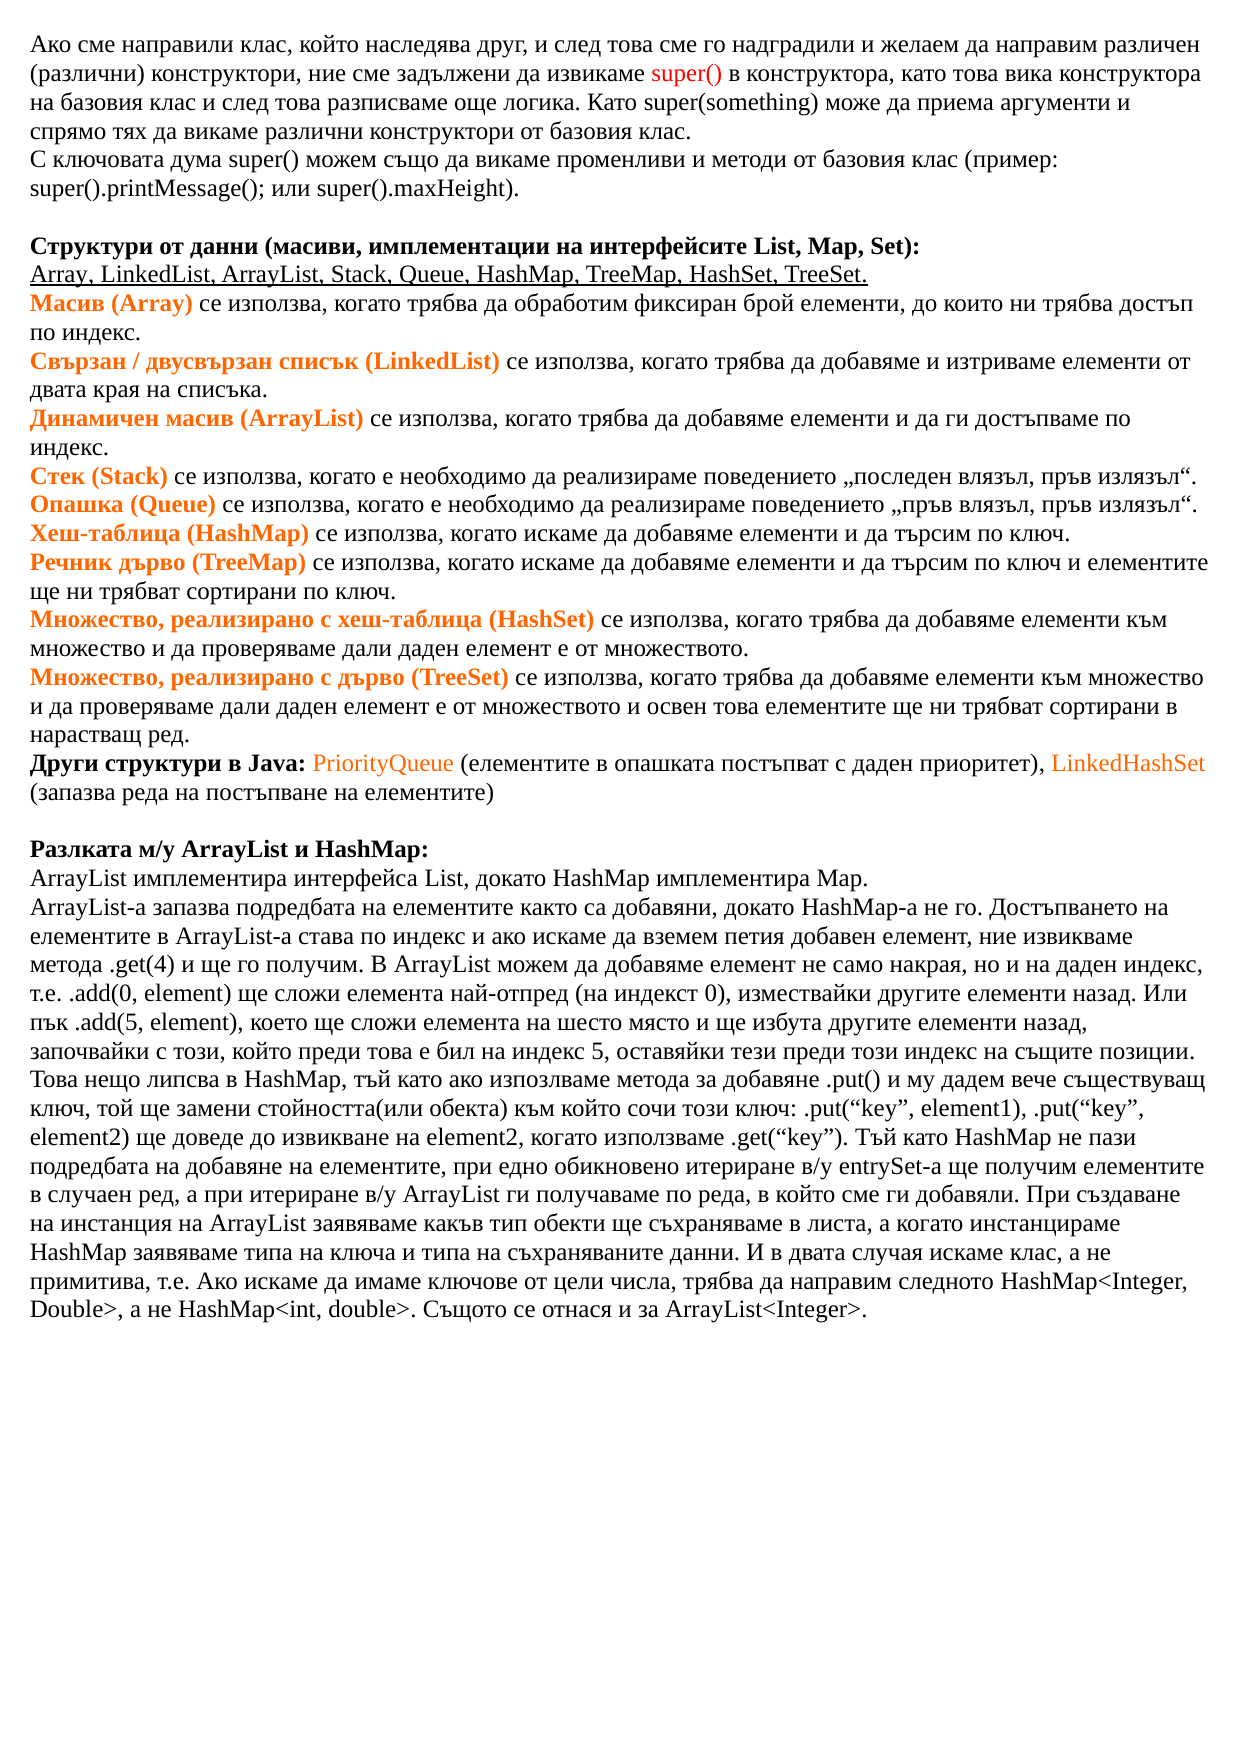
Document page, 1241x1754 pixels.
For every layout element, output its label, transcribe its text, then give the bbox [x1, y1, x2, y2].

text Структури от данни (масиви, имплементации на интерфейсите List, Map, Set): Array, LinkedList, ArrayList, Stack, Queue, HashMap, TreeMap, HashSet, TreeSet. Масив (Array) се използва, когато трябва да обработим фиксиран брой елементи, до които ни трябва достъп по индекс. Свързан / двусвързан списък (LinkedList) се използва, когато трябва да добавяме и изтриваме елементи от двата края на списъка. Динамичен масив (ArrayList) се използва, когато трябва да добавяме елементи и да ги достъпваме по индекс. Стек (Stack) се използва, когато е необходимо да реализираме поведението „последен влязъл, пръв излязъл“. Опашка (Queue) се използва, когато е необходимо да реализираме поведението „пръв влязъл, пръв излязъл“. Хеш-таблица (HashMap) се използва, когато искаме да добавяме елементи и да търсим по ключ. Речник дърво (TreeMap) се използва, когато искаме да добавяме елементи и да търсим по ключ и елементите ще ни трябват сортирани по ключ. Множество, реализирано с хеш-таблица (HashSet) се използва, когато трябва да добавяме елементи към множество и да проверяваме дали даден елемент е от множеството. Множество, реализирано с дърво (TreeSet) се използва, когато трябва да добавяме елементи към множество и да проверяваме дали даден елемент е от множеството и освен това елементите ще ни трябват сортирани в нарастващ ред. Други структури в Java: PriorityQueue (елементите в опашката постъпват с даден приоритет), LinkedHashSet (запазва реда на постъпване на елементите) [29, 231, 1211, 806]
text Ако сме направили клас, който наследява друг, и след това сме го надградили и желаем да направим различен (различни) конструктори, ние сме задължени да извикаме super() в конструктора, като това вика конструктора на базовия клас и след това разписваме още логика. Като super(something) може да приема аргументи и спрямо тях да викаме различни конструктори от базовия клас. С ключовата дума super() можем също да викаме променливи и методи от базовия клас (пример: super().printMessage(); или super().maxHeight). [29, 29, 1211, 231]
text Разлката м/у ArrayList и HashMap: ArrayList имплементира интерфейса List, докато HashMap имплементира Map. ArrayList-а запазва подредбата на елементите както са добавяни, докато HashMap-а не го. Достъпването на елементите в ArrayList-а става по индекс и ако искаме да вземем петия добавен елемент, ние извикваме метода .get(4) и ще го получим. В ArrayList можем да добавяме елемент не само накрая, но и на даден индекс, т.е. .add(0, element) ще сложи елемента най-отпред (на индекст 0), измествайки другите елементи назад. Или пък .add(5, element), което ще сложи елемента на шесто място и ще избута другите елементи назад, започвайки с този, който преди това е бил на индекс 5, оставяйки тези преди този индекс на същите позиции. Това нещо липсва в HashMap, тъй като ако изпозлваме метода за добавяне .put() и му дадем вече съществуващ ключ, той ще замени стойността(или обекта) към който сочи този ключ: .put(“key”, element1), .put(“key”, element2) ще доведе до извикване на element2, когато използваме .get(“key”). Тъй като HashMap не пази подредбата на добавяне на елементите, при едно обикновено итериране в/у entrySet-а ще получим елементите в случаен ред, а при итериране в/у ArrayList ги получаваме по реда, в който сме ги добавяли. При създаване на инстанция на ArrayList заявяваме какъв тип обекти ще съхраняваме в листа, а когато инстанцираме HashMap заявяваме типа на ключа и типа на съхраняваните данни. И в двата случая искаме клас, а не примитива, т.е. Ако искаме да имаме ключове от цели числа, трябва да направим следното HashMap<Integer, Double>, а не HashMap<int, double>. Същото се отнася и за ArrayList<Integer>. [29, 834, 1211, 1381]
